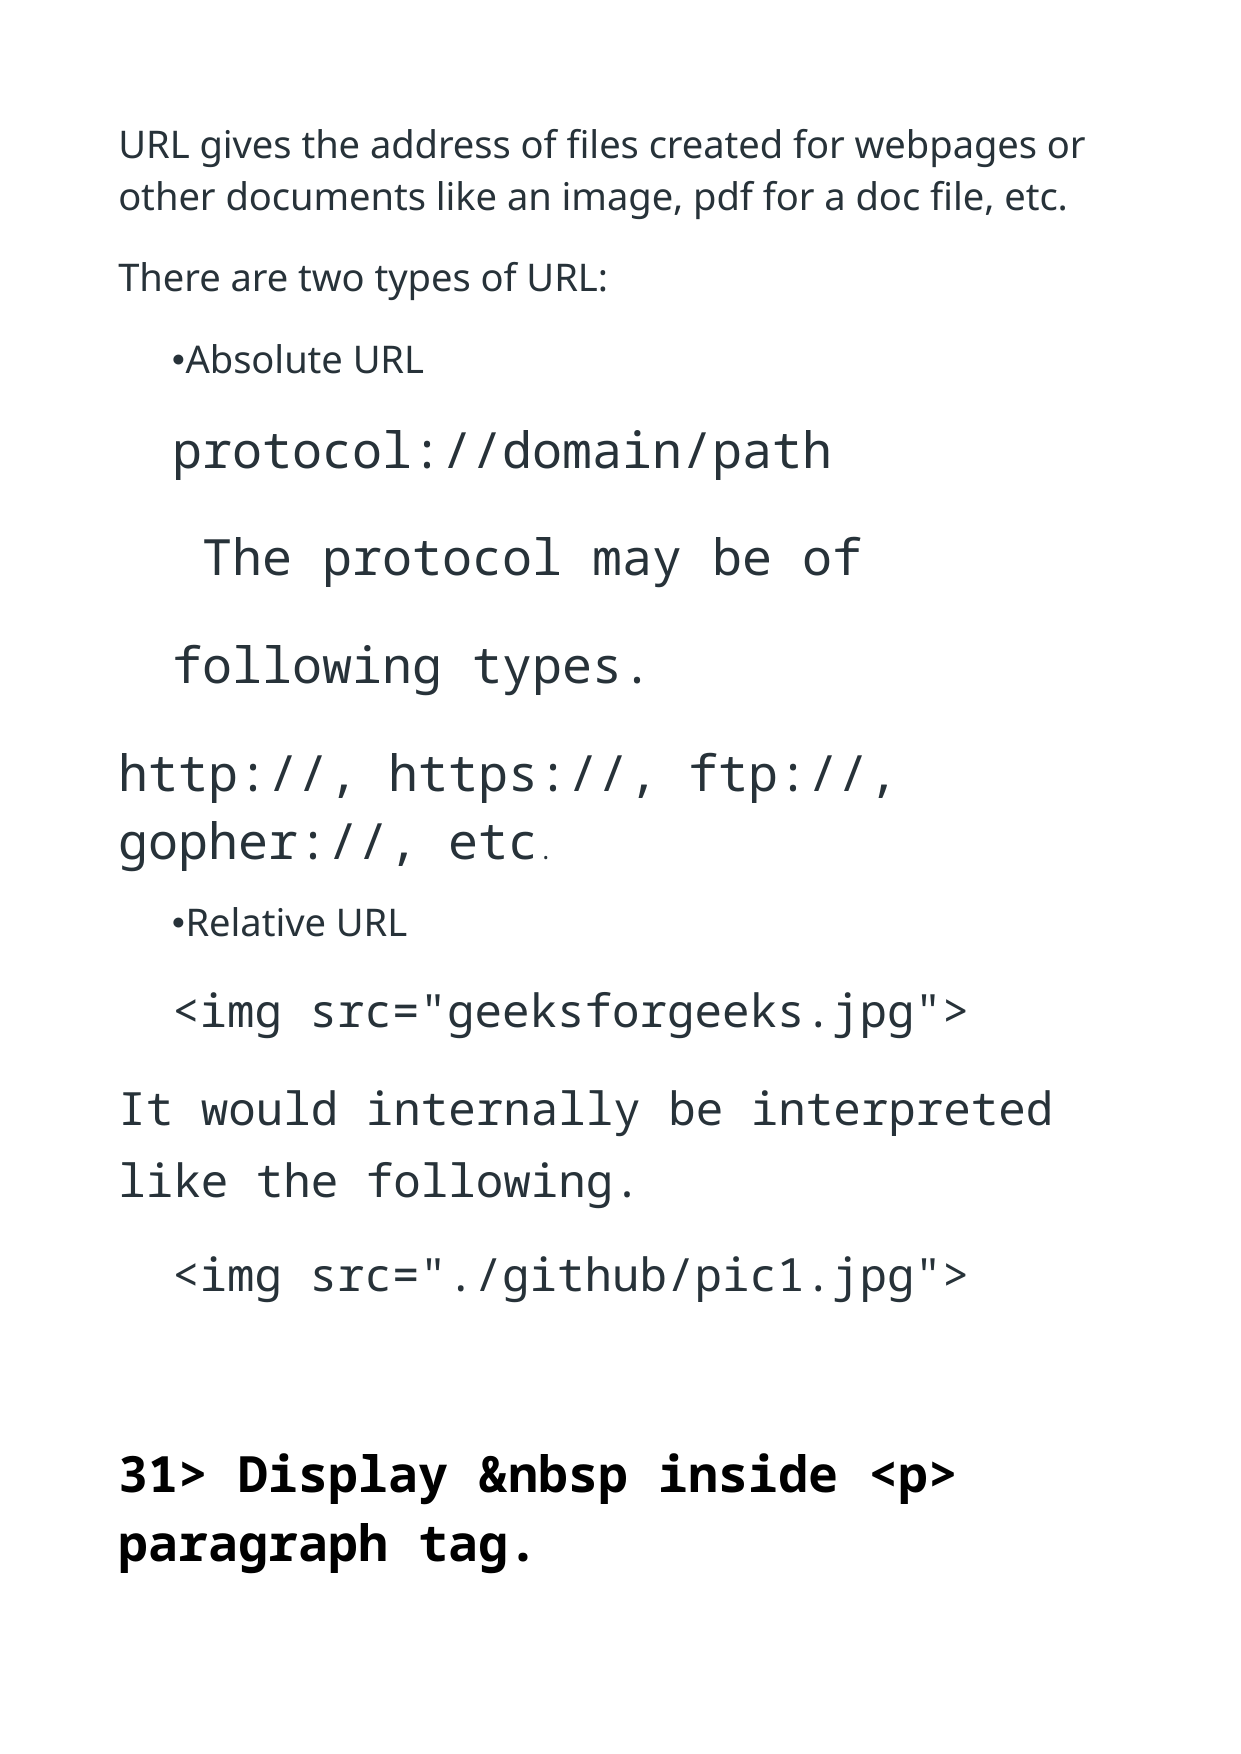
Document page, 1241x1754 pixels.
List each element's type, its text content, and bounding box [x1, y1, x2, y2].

list protocol://domain/path [172, 415, 1122, 483]
text It would internally be interpreted like the following. [118, 1077, 1122, 1211]
list Absolute URL [172, 333, 1122, 385]
text URL gives the address of files created for webpages or other documents like an image, pdf for a doc file, etc. [118, 118, 1122, 222]
list <img src="geeksforgeeks.jpg"> [172, 978, 1122, 1040]
list The protocol may be of following types. [172, 522, 1122, 698]
text There are two types of URL: [118, 251, 1122, 303]
text 31> Display &nbsp inside <p> paragraph tag. [118, 1439, 1122, 1576]
text http://, https://, ftp://, gopher://, etc. [118, 738, 1122, 874]
list <img src="./github/pic1.jpg"> [172, 1242, 1122, 1305]
list Relative URL [172, 896, 1122, 948]
